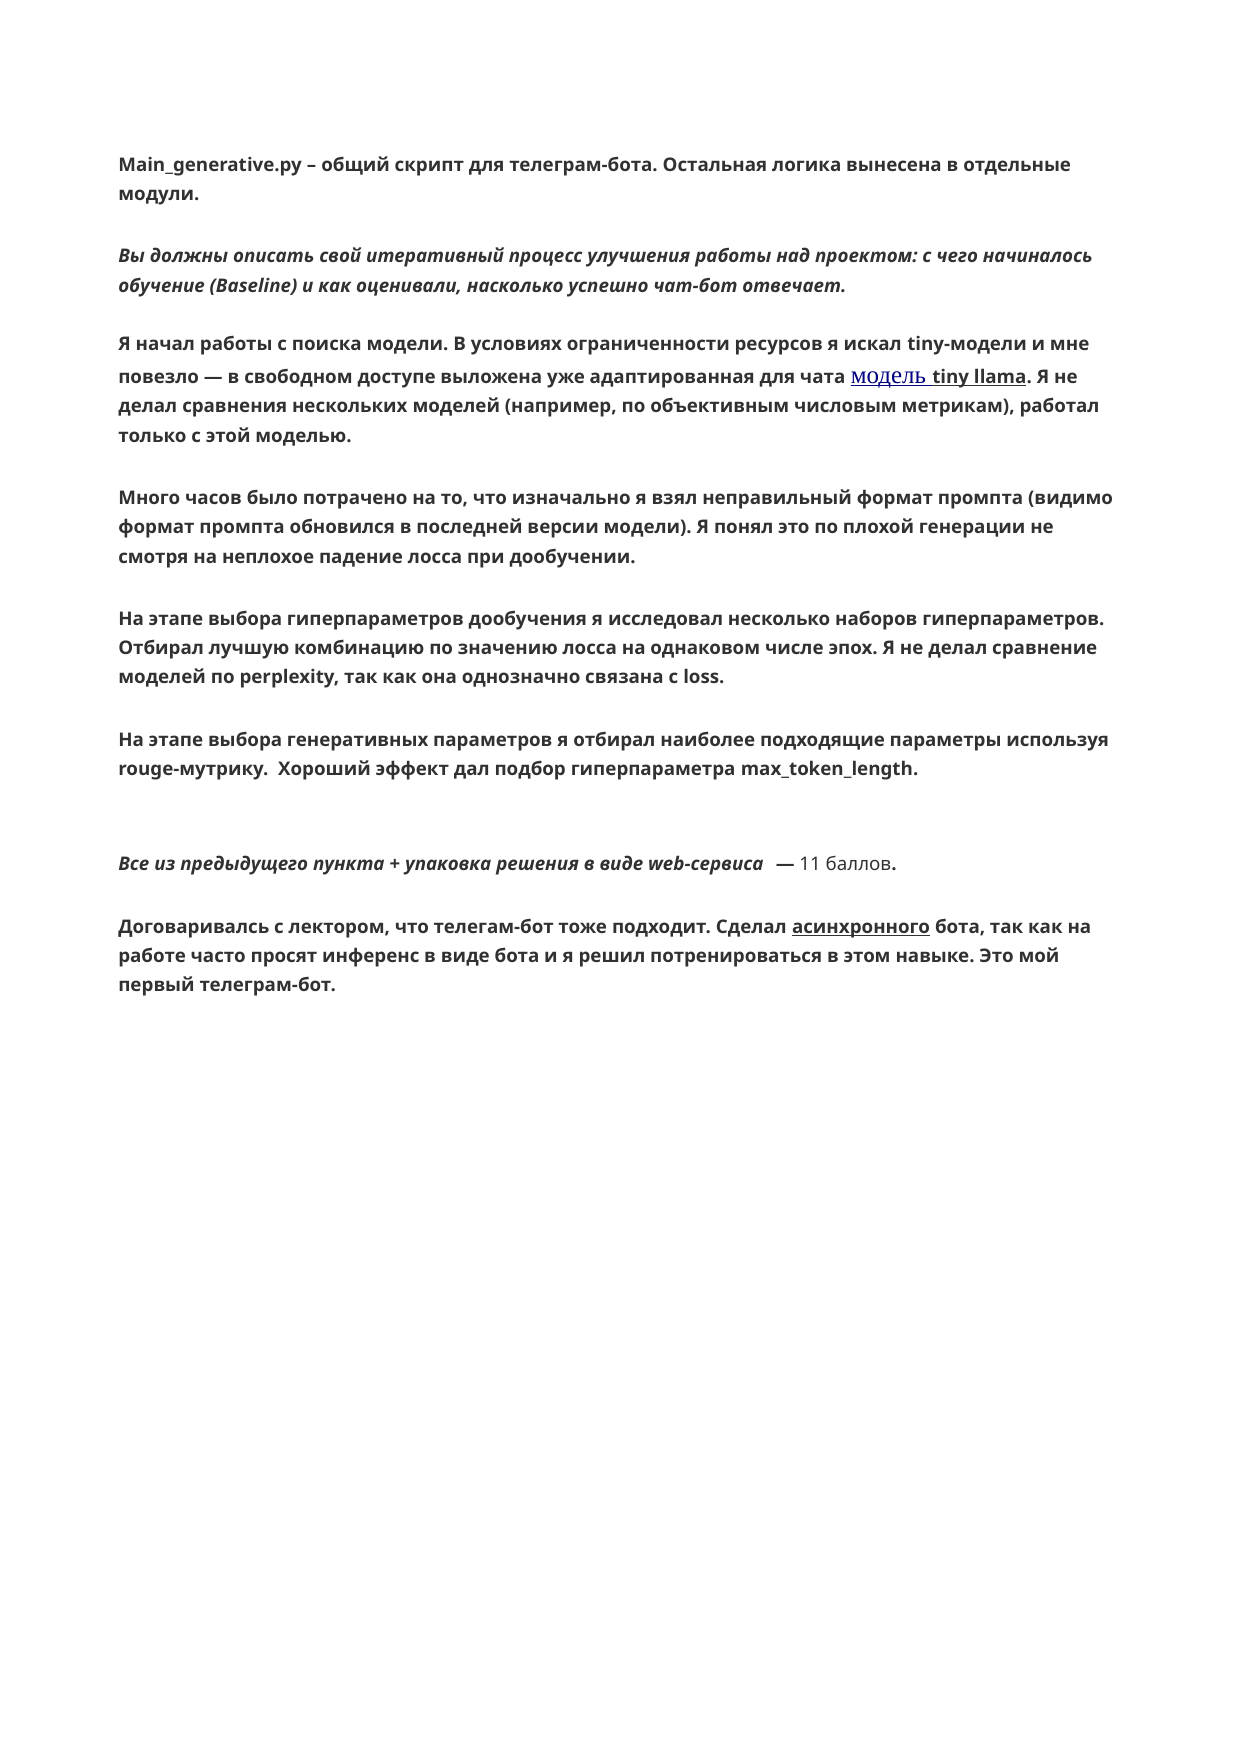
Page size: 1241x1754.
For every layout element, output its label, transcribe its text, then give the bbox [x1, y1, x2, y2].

text Я начал работы с поиска модели. В условиях ограниченности ресурсов я искал tiny-модели и мне повезло — в свободном доступе выложена уже адаптированная для чата модель tiny llama. Я не делал сравнения нескольких моделей (например, по объективным числовым метрикам), работал только с этой моделью. [118, 331, 1122, 448]
text Main_generative.py – общий скрипт для телеграм-бота. Остальная логика вынесена в отдельные модули. [118, 151, 1122, 206]
text На этапе выбора генеративных параметров я отбирал наиболее подходящие параметры используя rouge-мутрику. Хороший эффект дал подбор гиперпараметра max_token_length. [118, 726, 1122, 781]
text Договаривалсь с лектором, что телегам-бот тоже подходит. Сделал асинхронного бота, так как на работе часто просят инференс в виде бота и я решил потренироваться в этом навыке. Это мой первый телеграм-бот. [118, 913, 1122, 997]
text Вы должны описать свой итеративный процесс улучшения работы над проектом: с чего начиналось обучение (Baseline) и как оценивали, насколько успешно чат-бот отвечает. [118, 243, 1122, 297]
text На этапе выбора гиперпараметров дообучения я исследовал несколько наборов гиперпараметров. Отбирал лучшую комбинацию по значению лосса на однаковом числе эпох. Я не делал сравнение моделей по perplexity, так как она однозначно связана с loss. [118, 605, 1122, 689]
text Много часов было потрачено на то, что изначально я взял неправильный формат промпта (видимо формат промпта обновился в последней версии модели). Я понял это по плохой генерации не смотря на неплохое падение лосса при дообучении. [118, 484, 1122, 568]
text Все из предыдущего пункта + упаковка решения в виде web-сервиса — 11 баллов. [118, 851, 1122, 876]
